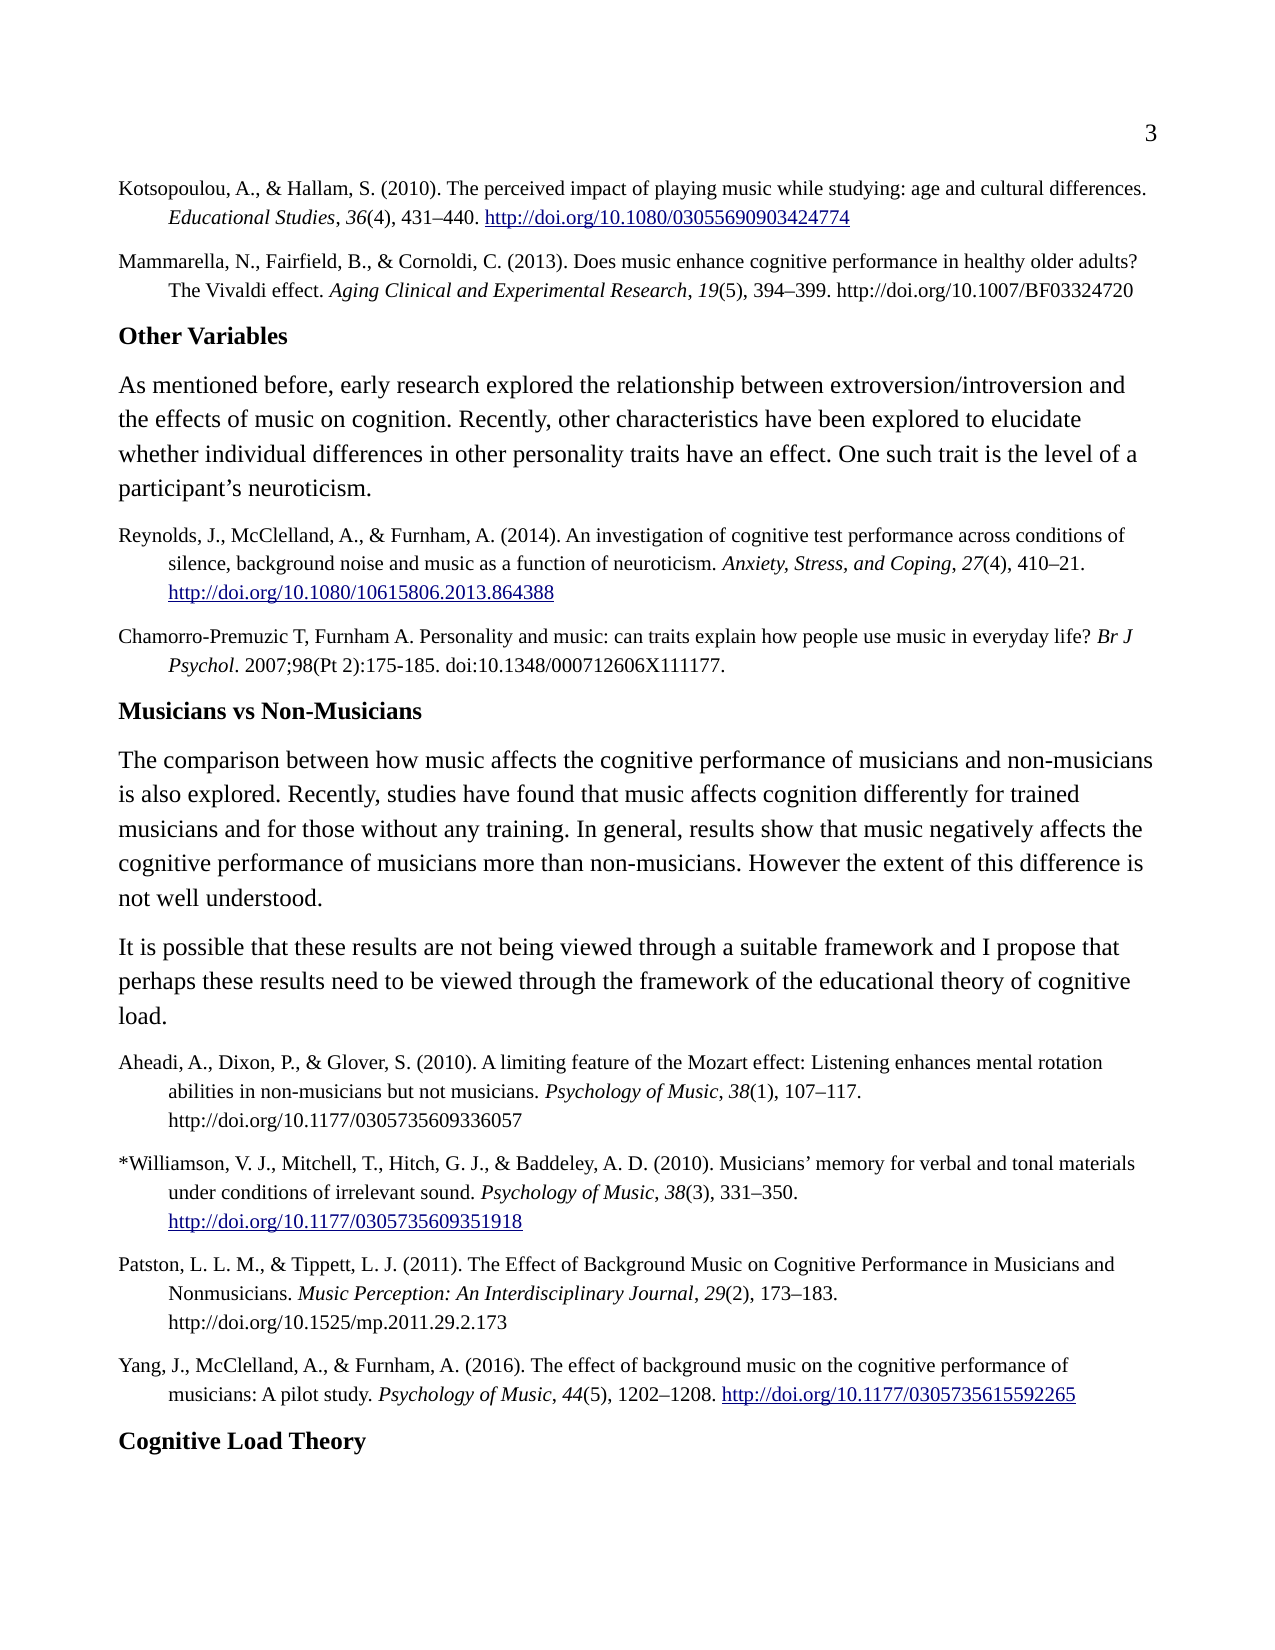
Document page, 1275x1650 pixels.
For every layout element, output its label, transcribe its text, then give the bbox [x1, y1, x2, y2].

text Yang, J., McClelland, A., & Furnham, A. (2016). The effect of background music on the cognitive performance of musicians: A pilot study. Psychology of Music, 44(5), 1202–1208. http://doi.org/10.1177/0305735615592265 [118, 1353, 1157, 1406]
text It is possible that these results are not being viewed through a suitable framework and I propose that perhaps these results need to be viewed through the framework of the educational theory of cognitive load. [118, 932, 1157, 1030]
text The comparison between how music affects the cognitive performance of musicians and non-musicians is also explored. Recently, studies have found that music affects cognition differently for trained musicians and for those without any training. In general, results show that music negatively affects the cognitive performance of musicians more than non-musicians. However the extent of this difference is not well understood. [118, 745, 1157, 912]
text Chamorro-Premuzic T, Furnham A. Personality and music: can traits explain how people use music in everyday life? Br J Psychol. 2007;98(Pt 2):175-185. doi:10.1348/000712606X111177. [118, 624, 1157, 677]
text Mammarella, N., Fairfield, B., & Cornoldi, C. (2013). Does music enhance cognitive performance in healthy older adults? The Vivaldi effect. Aging Clinical and Experimental Research, 19(5), 394–399. http://doi.org/10.1007/BF03324720 [118, 249, 1157, 302]
text Patston, L. L. M., & Tippett, L. J. (2011). The Effect of Background Music on Cognitive Performance in Musicians and Nonmusicians. Music Perception: An Interdisciplinary Journal, 29(2), 173–183. http://doi.org/10.1525/mp.2011.29.2.173 [118, 1252, 1157, 1334]
text Cognitive Load Theory [118, 1426, 1157, 1454]
text Kotsopoulou, A., & Hallam, S. (2010). The perceived impact of playing music while studying: age and cultural differences. Educational Studies, 36(4), 431–440. http://doi.org/10.1080/03055690903424774 [118, 176, 1157, 229]
text Musicians vs Non-Musicians [118, 696, 1157, 725]
text Reynolds, J., McClelland, A., & Furnham, A. (2014). An investigation of cognitive test performance across conditions of silence, background noise and music as a function of neuroticism. Anxiety, Stress, and Coping, 27(4), 410–21. http://doi.org/10.1080/10615806.2013.864388 [118, 522, 1157, 604]
text Aheadi, A., Dixon, P., & Glover, S. (2010). A limiting feature of the Mozart effect: Listening enhances mental rotation abilities in non-musicians but not musicians. Psychology of Music, 38(1), 107–117. http://doi.org/10.1177/0305735609336057 [118, 1050, 1157, 1132]
text As mentioned before, early research explored the relationship between extroversion/introversion and the effects of music on cognition. Recently, other characteristics have been explored to elucidate whether individual differences in other personality traits have an effect. One such trait is the level of a participant’s neuroticism. [118, 370, 1157, 502]
text *Williamson, V. J., Mitchell, T., Hitch, G. J., & Baddeley, A. D. (2010). Musicians’ memory for verbal and tonal materials under conditions of irrelevant sound. Psychology of Music, 38(3), 331–350. http://doi.org/10.1177/0305735609351918 [118, 1151, 1157, 1233]
text Other Variables [118, 321, 1157, 350]
